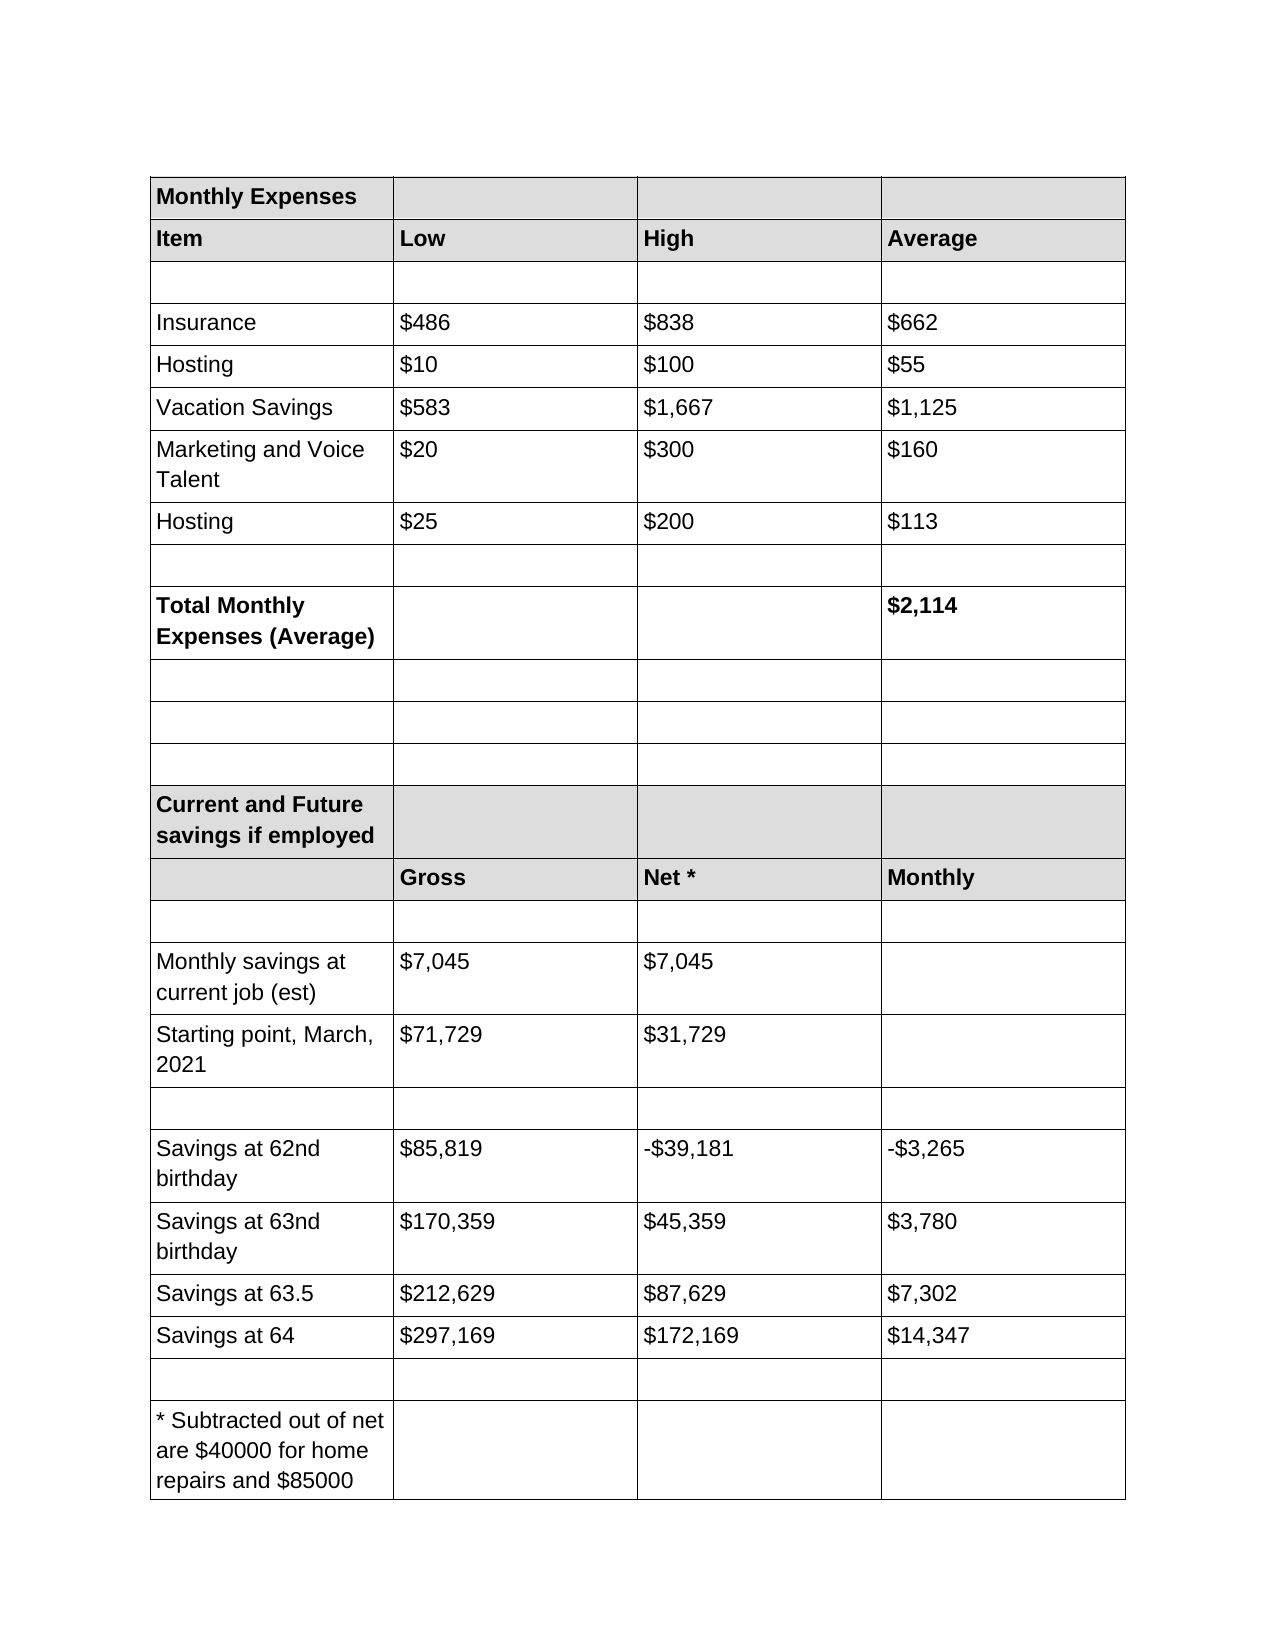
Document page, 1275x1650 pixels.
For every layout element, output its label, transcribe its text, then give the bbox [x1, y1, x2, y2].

table_cell $7,045 [394, 943, 637, 1014]
table_cell [638, 660, 881, 701]
table_cell [882, 786, 1125, 858]
table_cell $7,045 [638, 943, 881, 1014]
table_cell Vacation Savings [151, 388, 393, 429]
table_header [638, 178, 881, 218]
table_cell [394, 1401, 637, 1499]
table_cell [394, 744, 637, 785]
table_cell [638, 702, 881, 743]
table_header Monthly Expenses [151, 178, 393, 218]
table_cell $45,359 [638, 1203, 881, 1274]
table_cell [638, 901, 881, 942]
table_cell $31,729 [638, 1015, 881, 1087]
table_cell [882, 545, 1125, 586]
table_cell [151, 744, 393, 785]
table_cell $486 [394, 304, 637, 345]
table_cell Item [151, 220, 393, 261]
table_cell $55 [882, 346, 1125, 387]
table_cell -$3,265 [882, 1130, 1125, 1201]
table_cell Starting point, March, 2021 [151, 1015, 393, 1087]
table_cell [638, 1401, 881, 1499]
table_cell [394, 1088, 637, 1129]
table_cell Hosting [151, 503, 393, 544]
table_cell $170,359 [394, 1203, 637, 1274]
table_cell [394, 1359, 637, 1400]
table_cell Total Monthly Expenses (Average) [151, 587, 393, 659]
table_cell $212,629 [394, 1275, 637, 1316]
table_cell $25 [394, 503, 637, 544]
table_cell Average [882, 220, 1125, 261]
table_cell Net * [638, 859, 881, 900]
table_cell Savings at 64 [151, 1317, 393, 1358]
table_cell [151, 901, 393, 942]
table_cell [151, 262, 393, 303]
table_cell [151, 660, 393, 701]
table_cell [638, 587, 881, 659]
table_cell [882, 1359, 1125, 1400]
table_cell [394, 587, 637, 659]
table_cell [882, 1015, 1125, 1087]
table_cell [882, 660, 1125, 701]
table_cell [151, 545, 393, 586]
table_cell $297,169 [394, 1317, 637, 1358]
table_cell [394, 545, 637, 586]
table_cell -$39,181 [638, 1130, 881, 1201]
table_cell [638, 545, 881, 586]
table_cell * Subtracted out of net are $40000 for home repairs and $85000 [151, 1401, 393, 1499]
table_header [882, 178, 1125, 218]
table_cell $662 [882, 304, 1125, 345]
table_cell [638, 786, 881, 858]
table_cell $71,729 [394, 1015, 637, 1087]
table_cell High [638, 220, 881, 261]
table_cell $838 [638, 304, 881, 345]
table_cell [882, 702, 1125, 743]
table_cell [394, 702, 637, 743]
table_cell $7,302 [882, 1275, 1125, 1316]
table_cell $20 [394, 431, 637, 502]
table_cell Savings at 62nd birthday [151, 1130, 393, 1201]
table_cell Hosting [151, 346, 393, 387]
table_cell $85,819 [394, 1130, 637, 1201]
table_cell Monthly savings at current job (est) [151, 943, 393, 1014]
table_cell $1,667 [638, 388, 881, 429]
table_cell $200 [638, 503, 881, 544]
table_cell [638, 262, 881, 303]
table_cell $300 [638, 431, 881, 502]
table_cell $113 [882, 503, 1125, 544]
table_cell $1,125 [882, 388, 1125, 429]
table_cell Insurance [151, 304, 393, 345]
table_cell [882, 901, 1125, 942]
table_cell $172,169 [638, 1317, 881, 1358]
table_cell Low [394, 220, 637, 261]
table_cell $100 [638, 346, 881, 387]
table_cell [882, 262, 1125, 303]
table_cell [882, 1088, 1125, 1129]
table_cell $583 [394, 388, 637, 429]
table_cell Savings at 63nd birthday [151, 1203, 393, 1274]
table_cell [882, 943, 1125, 1014]
table_cell [882, 1401, 1125, 1499]
table_cell [882, 744, 1125, 785]
table_cell Monthly [882, 859, 1125, 900]
table_cell [638, 1359, 881, 1400]
table_cell $160 [882, 431, 1125, 502]
table_cell [394, 786, 637, 858]
table_cell $10 [394, 346, 637, 387]
table_cell Savings at 63.5 [151, 1275, 393, 1316]
table_cell Gross [394, 859, 637, 900]
table_cell $87,629 [638, 1275, 881, 1316]
table_cell $3,780 [882, 1203, 1125, 1274]
table_cell [394, 660, 637, 701]
table_cell [638, 1088, 881, 1129]
table_cell [394, 262, 637, 303]
table_cell [638, 744, 881, 785]
table_header [394, 178, 637, 218]
table_cell Marketing and Voice Talent [151, 431, 393, 502]
table_cell [151, 1088, 393, 1129]
table_cell $2,114 [882, 587, 1125, 659]
table_cell [151, 859, 393, 900]
table_cell [151, 1359, 393, 1400]
table_cell $14,347 [882, 1317, 1125, 1358]
table_cell Current and Future savings if employed [151, 786, 393, 858]
table_cell [394, 901, 637, 942]
table_cell [151, 702, 393, 743]
